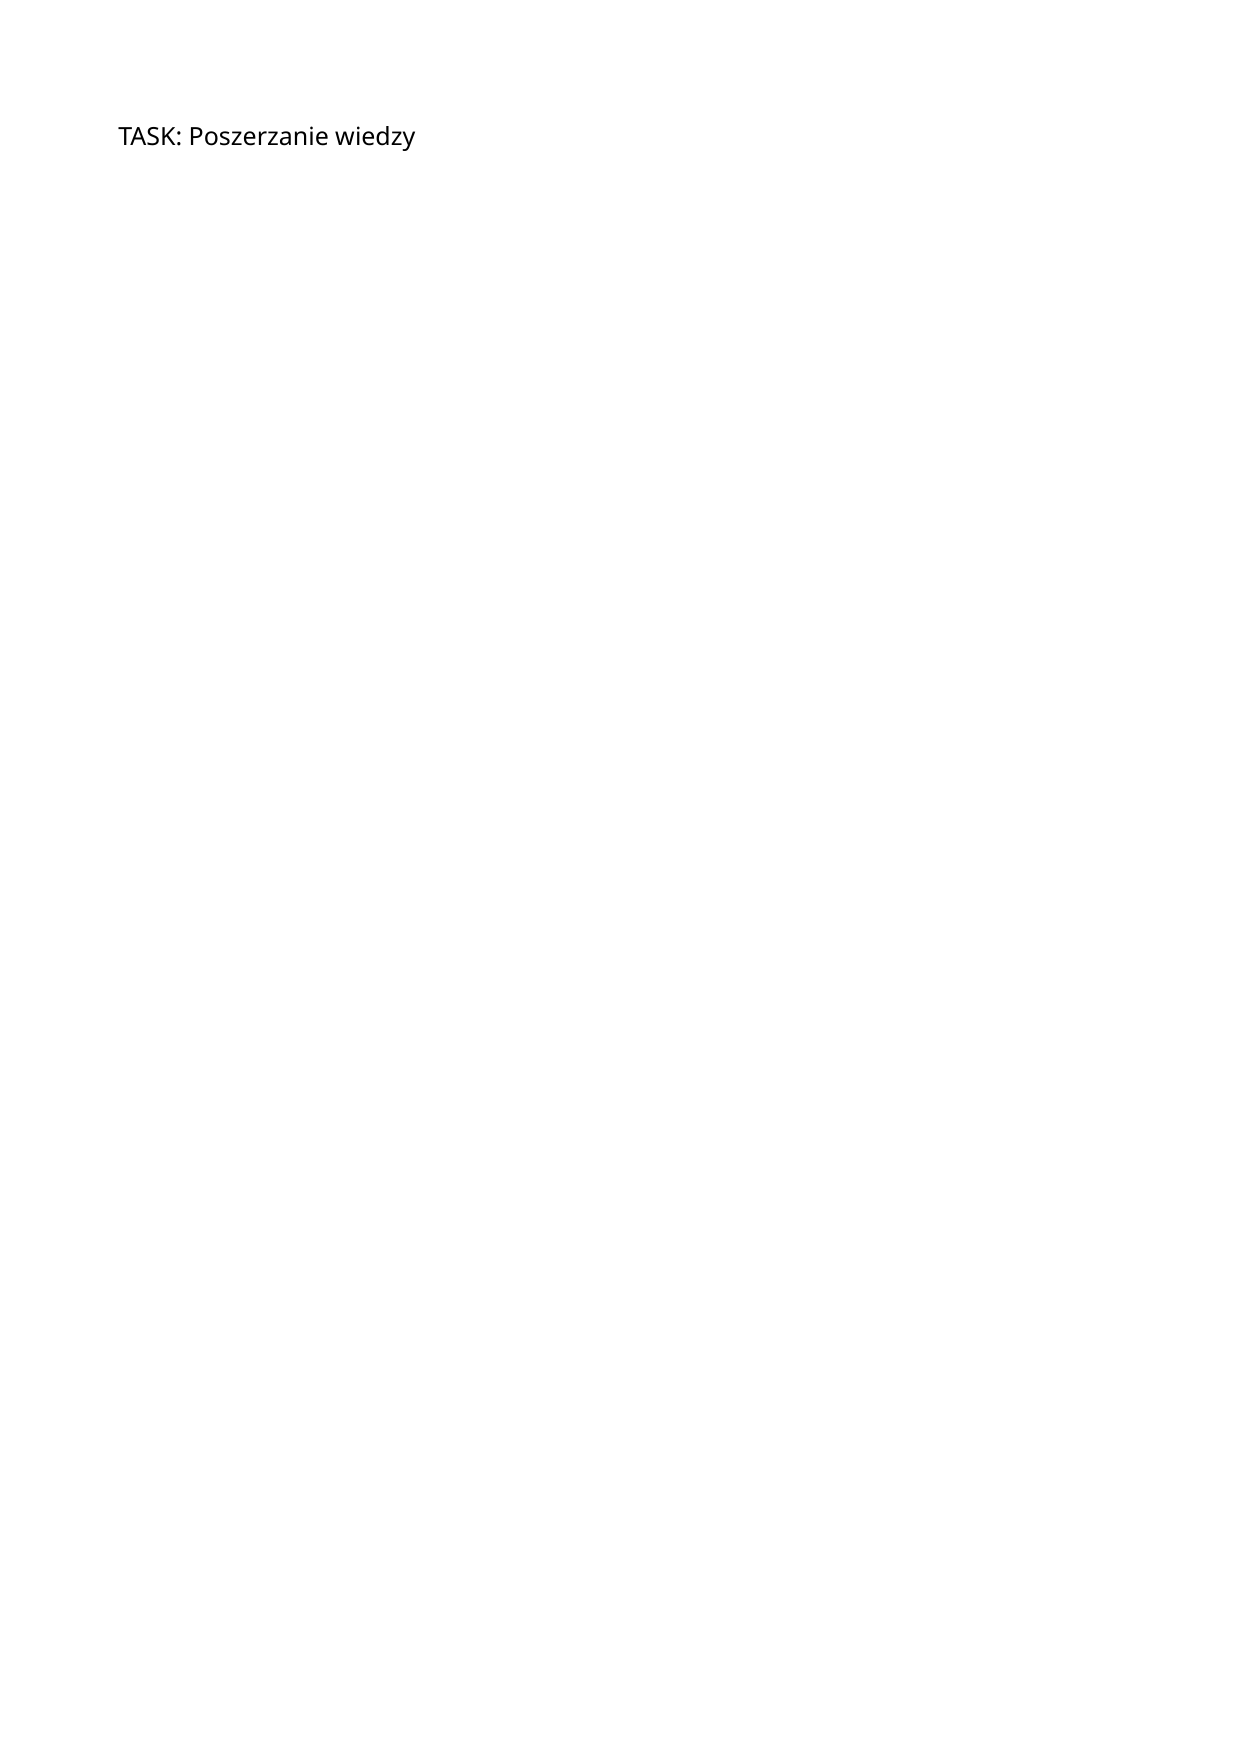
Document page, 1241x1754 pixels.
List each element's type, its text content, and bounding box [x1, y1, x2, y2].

text TASK: Poszerzanie wiedzy [118, 118, 1122, 152]
